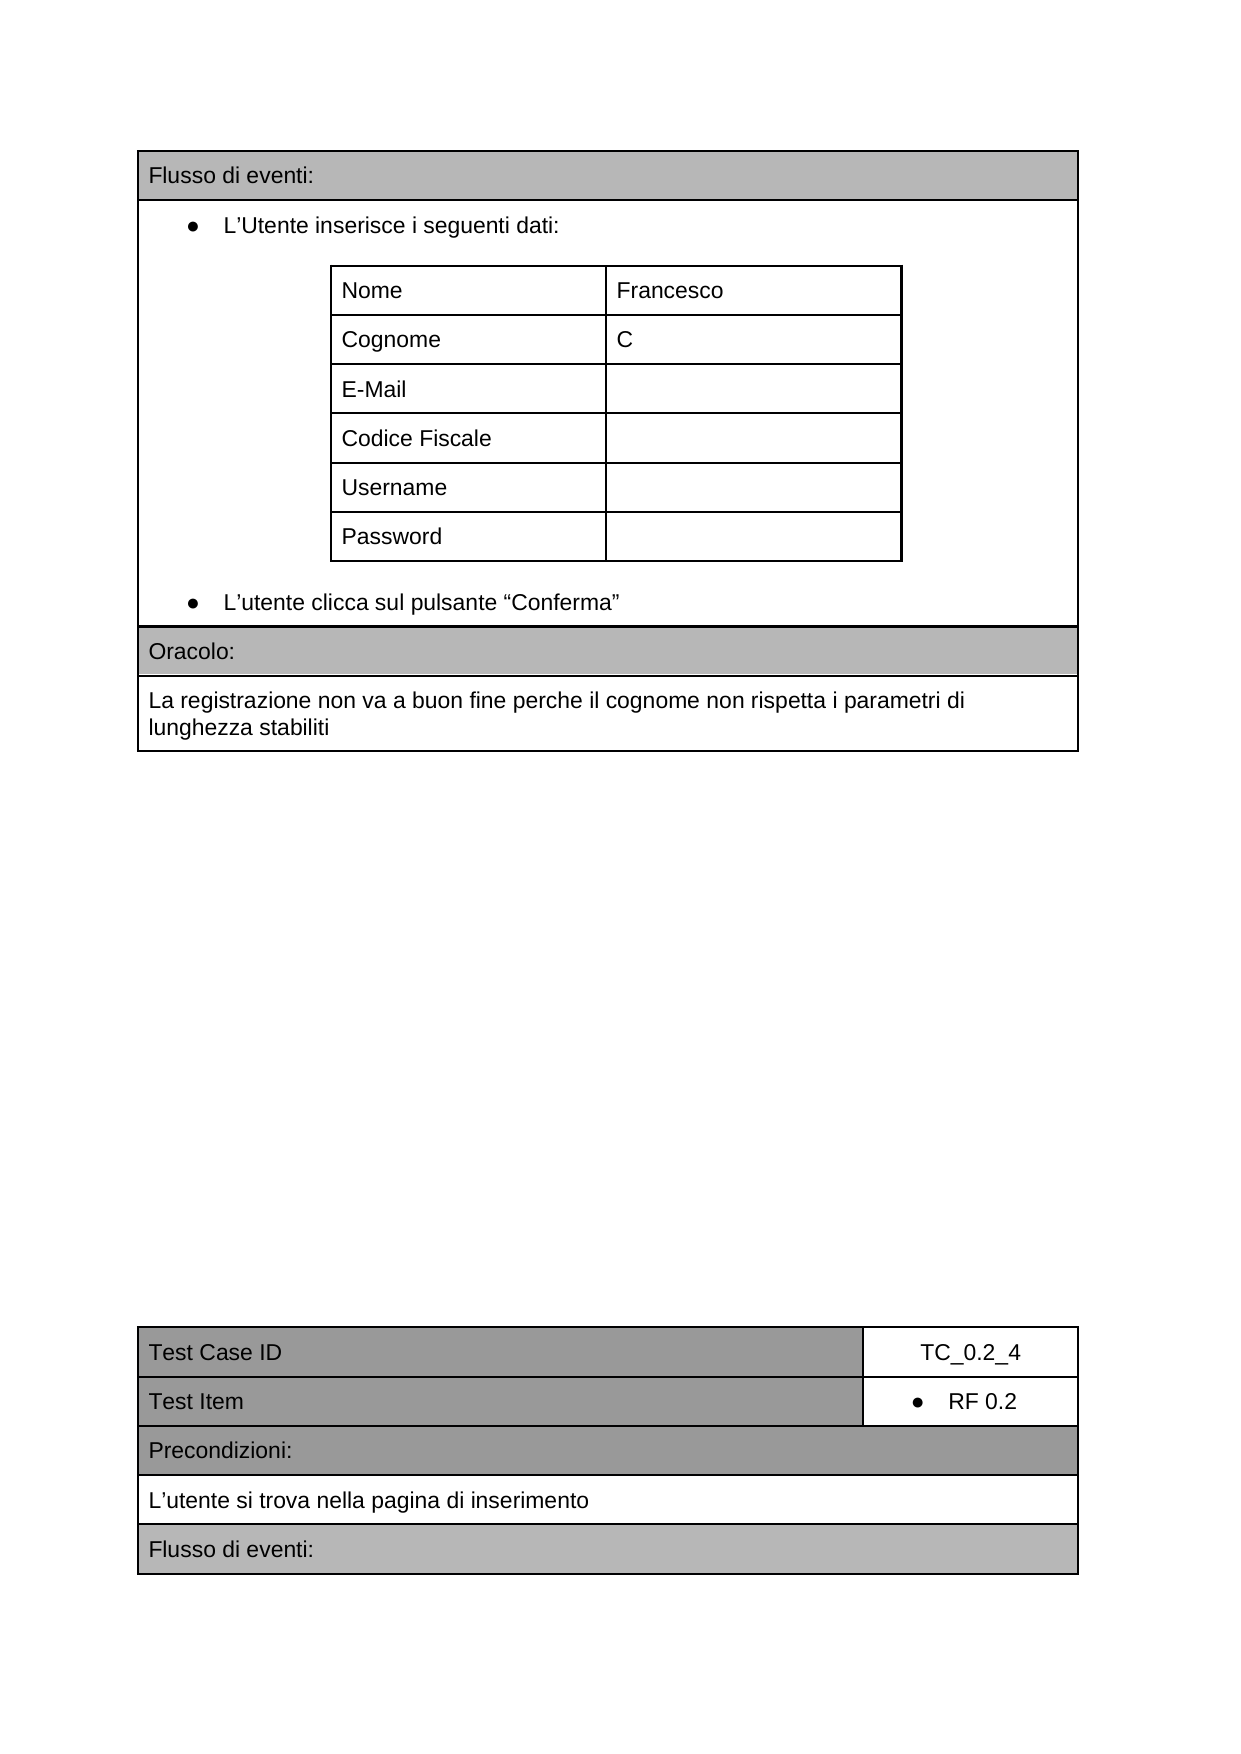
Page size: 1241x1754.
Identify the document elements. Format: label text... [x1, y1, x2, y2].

table_cell Precondizioni: [139, 1427, 1077, 1474]
table_cell Test Item [139, 1378, 862, 1425]
table_cell Username [332, 464, 605, 511]
table_cell E-Mail [332, 365, 605, 412]
table_cell Codice Fiscale [332, 414, 605, 462]
table_header Francesco [607, 267, 900, 314]
table_header TC_0.2_4 [864, 1328, 1077, 1376]
table_cell L’Utente inserisce i seguenti dati: L’utente clicca sul pulsante “Conferma” [139, 201, 1077, 625]
table_header Nome [332, 267, 605, 314]
table_cell Flusso di eventi: [139, 152, 1077, 199]
table_cell Cognome [332, 316, 605, 363]
table_cell Flusso di eventi: [139, 1525, 1077, 1573]
table_cell [607, 365, 900, 412]
table_cell Oracolo: [139, 628, 1077, 674]
table_cell [607, 414, 900, 462]
table_cell C [607, 316, 900, 363]
table_cell [607, 513, 900, 560]
table_header Test Case ID [139, 1328, 862, 1376]
table_cell RF 0.2 [864, 1378, 1077, 1425]
table_cell [607, 464, 900, 511]
table_cell Password [332, 513, 605, 560]
table_cell La registrazione non va a buon fine perche il cognome non rispetta i parametri di lunghezza stabiliti [139, 677, 1077, 750]
table_cell L’utente si trova nella pagina di inserimento [139, 1476, 1077, 1523]
